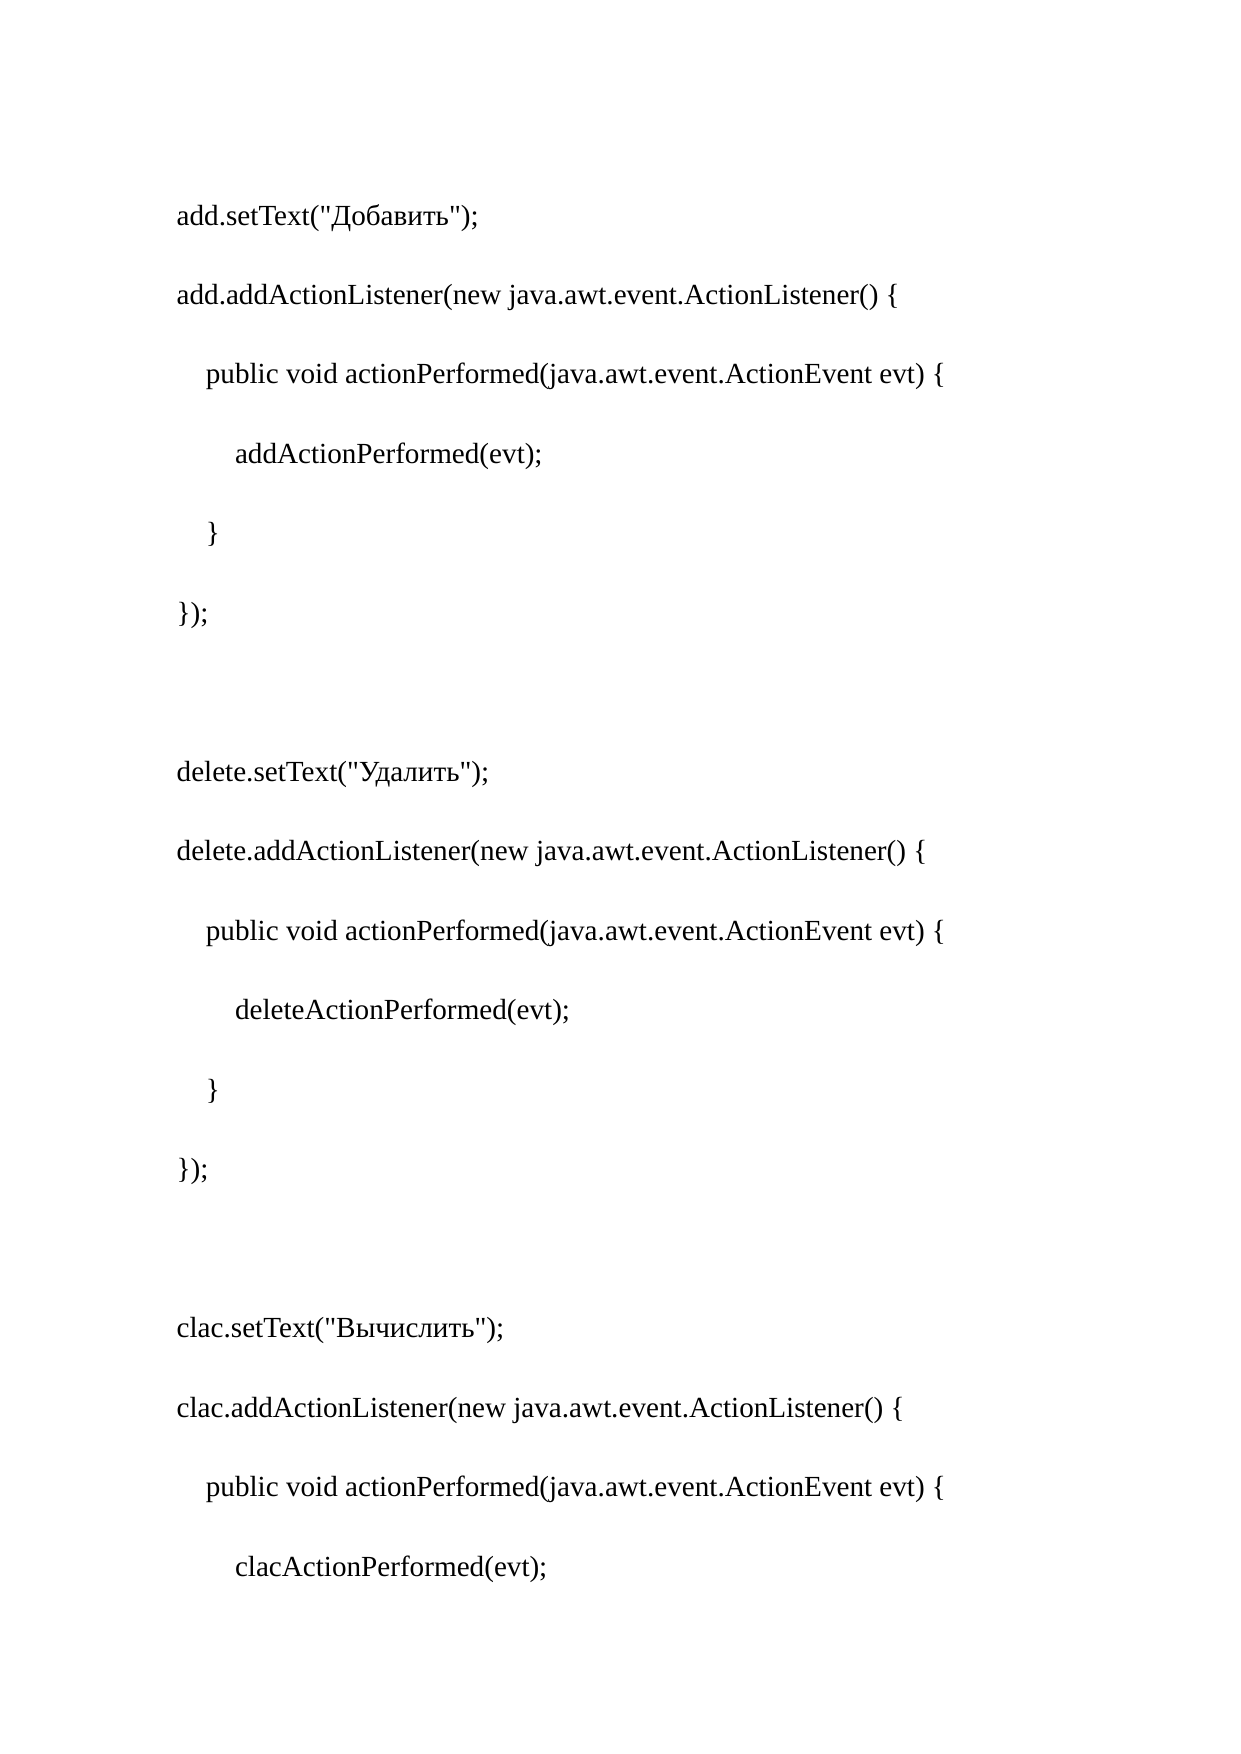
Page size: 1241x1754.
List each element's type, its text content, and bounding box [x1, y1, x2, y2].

text delete.setText("Удалить"); [118, 754, 1128, 787]
text public void actionPerformed(java.awt.event.ActionEvent evt) { [118, 913, 1128, 946]
text add.addActionListener(new java.awt.event.ActionListener() { [118, 277, 1128, 311]
text }); [118, 595, 1128, 628]
text clac.setText("Вычислить"); [118, 1310, 1128, 1344]
text clac.addActionListener(new java.awt.event.ActionListener() { [118, 1390, 1128, 1423]
text deleteActionPerformed(evt); [118, 992, 1128, 1026]
text add.setText("Добавить"); [118, 198, 1128, 231]
text } [118, 516, 1128, 549]
text public void actionPerformed(java.awt.event.ActionEvent evt) { [118, 1469, 1128, 1503]
text addActionPerformed(evt); [118, 436, 1128, 469]
text } [118, 1072, 1128, 1105]
text delete.addActionListener(new java.awt.event.ActionListener() { [118, 833, 1128, 867]
text public void actionPerformed(java.awt.event.ActionEvent evt) { [118, 357, 1128, 390]
text }); [118, 1151, 1128, 1185]
text clacActionPerformed(evt); [118, 1549, 1128, 1582]
